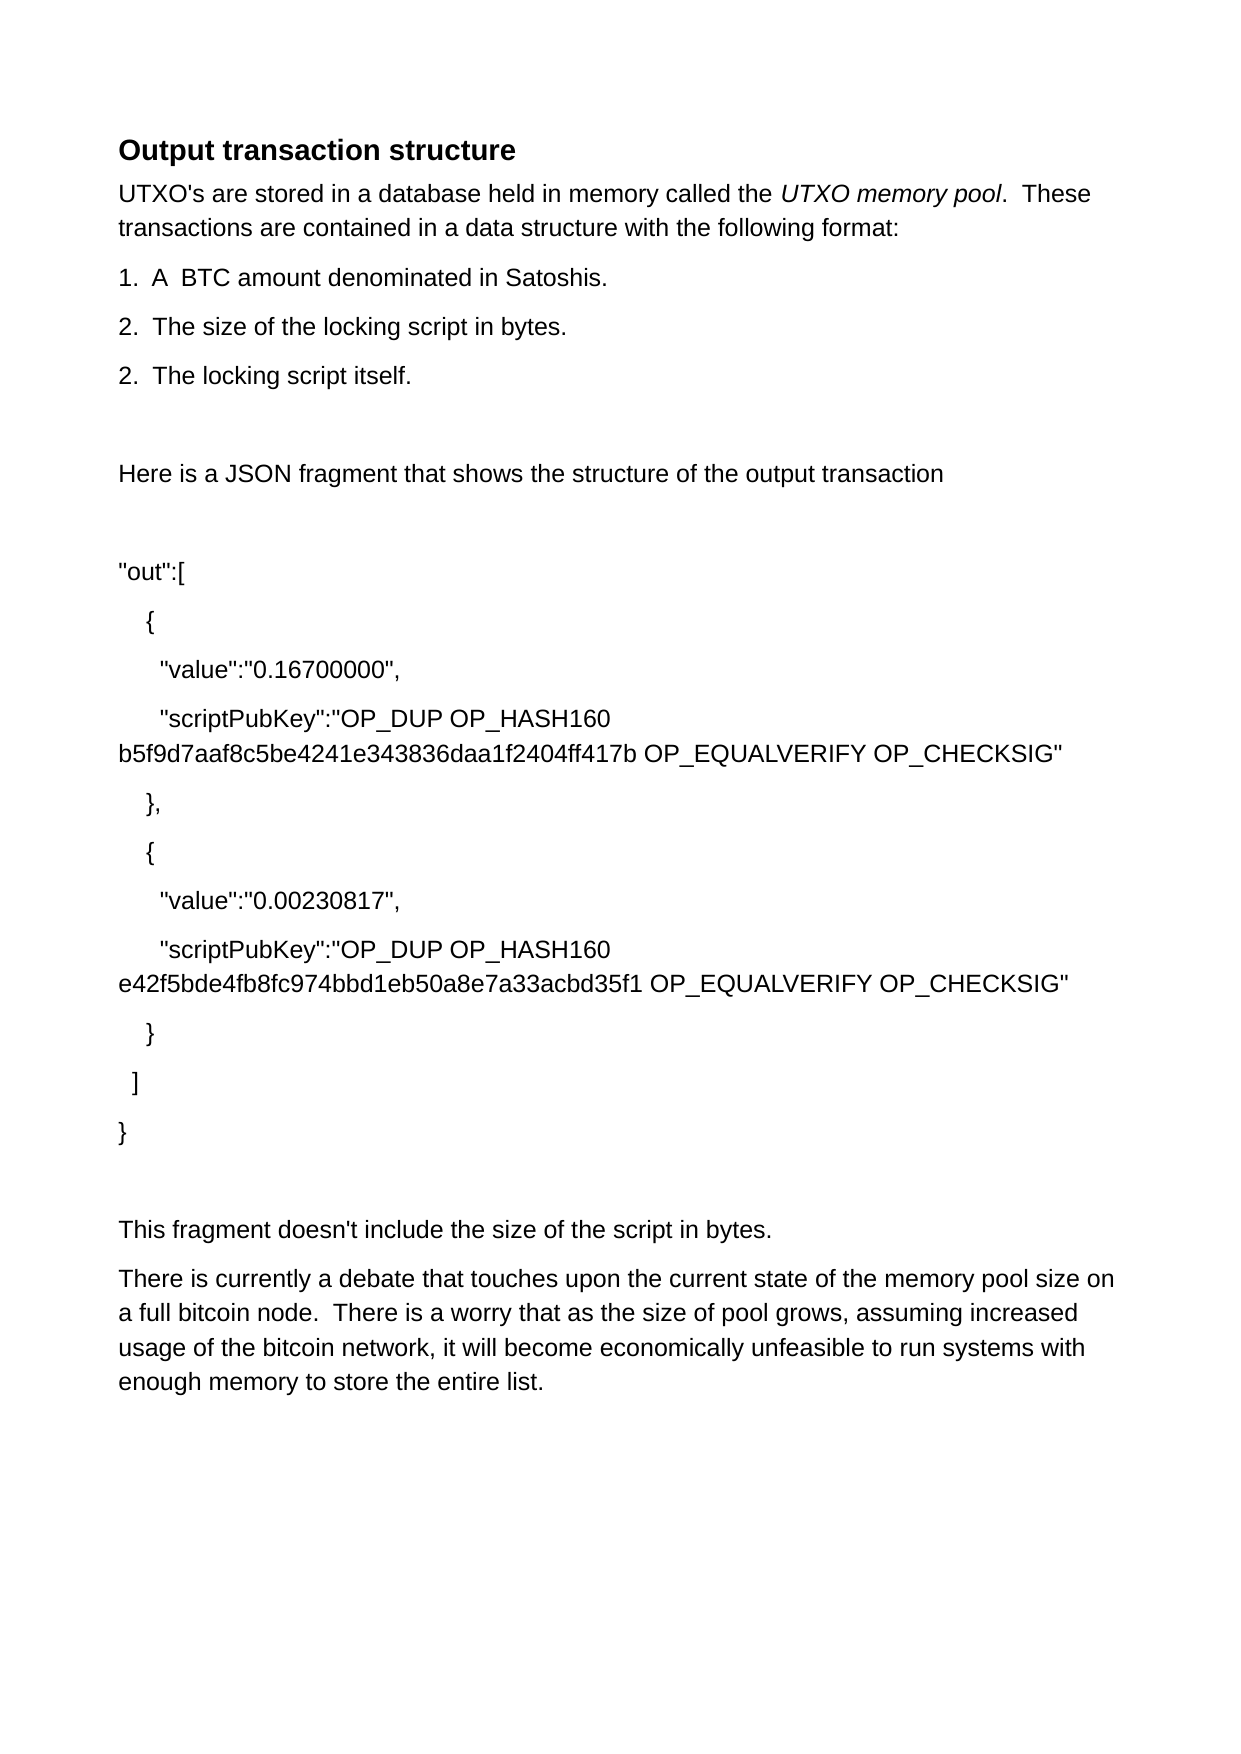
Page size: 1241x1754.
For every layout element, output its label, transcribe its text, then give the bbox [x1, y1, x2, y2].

text }, [118, 788, 1122, 816]
text "scriptPubKey":"OP_DUP OP_HASH160 b5f9d7aaf8c5be4241e343836daa1f2404ff417b OP_EQUALVERIFY OP_CHECKSIG" [118, 704, 1122, 767]
text 2. The locking script itself. [118, 361, 1122, 389]
text { [118, 606, 1122, 635]
text "value":"0.16700000", [118, 655, 1122, 684]
text "scriptPubKey":"OP_DUP OP_HASH160 e42f5bde4fb8fc974bbd1eb50a8e7a33acbd35f1 OP_EQUALVERIFY OP_CHECKSIG" [118, 935, 1122, 998]
text 2. The size of the locking script in bytes. [118, 312, 1122, 340]
text UTXO's are stored in a database held in memory called the UTXO memory pool. These transactions are contained in a data structure with the following format: [118, 179, 1122, 242]
text { [118, 837, 1122, 865]
subtitle Output transaction structure [118, 133, 1122, 166]
text } [118, 1116, 1122, 1145]
text This fragment doesn't include the size of the script in bytes. [118, 1214, 1122, 1243]
text } [118, 1018, 1122, 1047]
text Here is a JSON fragment that shows the structure of the output transaction [118, 459, 1122, 487]
text "out":[ [118, 557, 1122, 586]
text ] [118, 1067, 1122, 1096]
text "value":"0.00230817", [118, 886, 1122, 914]
text 1. A BTC amount denominated in Satoshis. [118, 262, 1122, 291]
text There is currently a debate that touches upon the current state of the memory pool size on a full bitcoin node. There is a worry that as the size of pool grows, assuming increased usage of the bitcoin network, it will become economically unfeasible to run systems with enough memory to store the entire list. [118, 1264, 1122, 1396]
